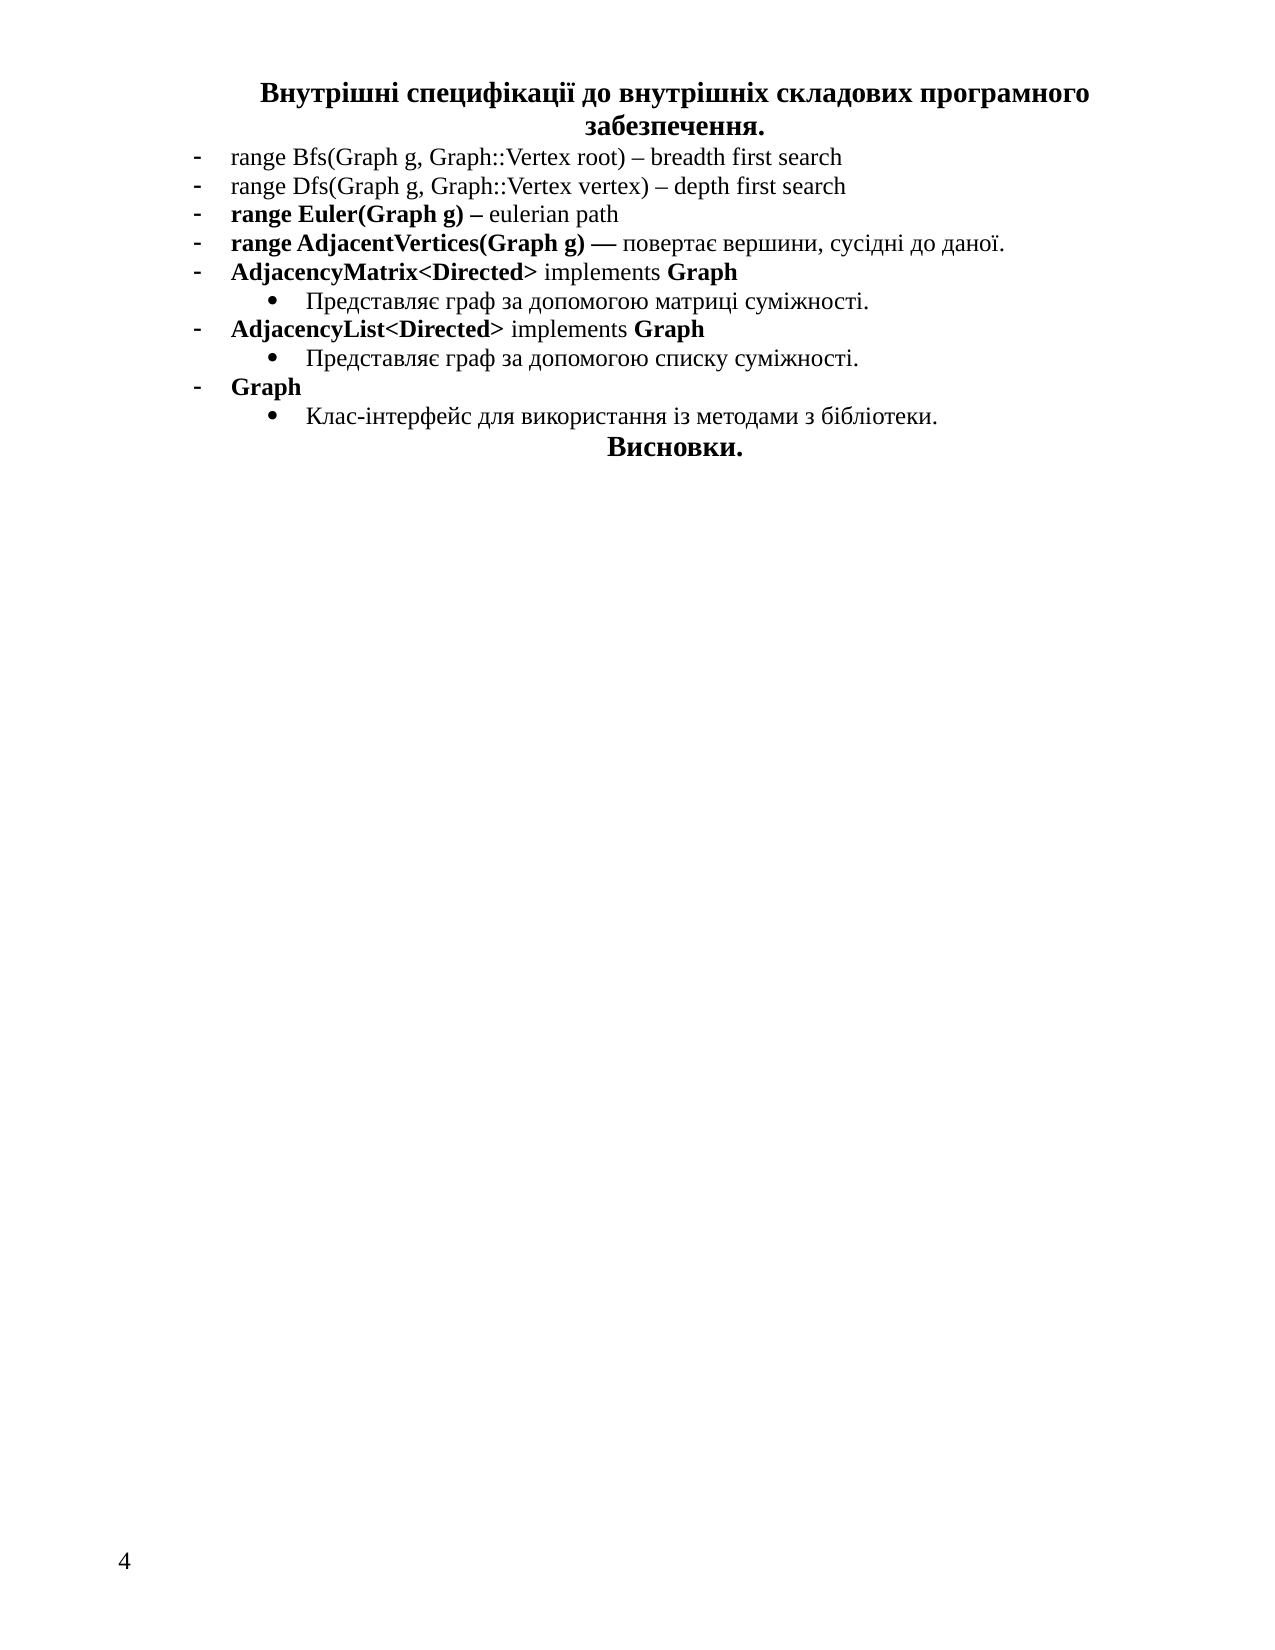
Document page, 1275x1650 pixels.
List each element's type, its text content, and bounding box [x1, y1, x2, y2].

list AdjacencyList<Directed> implements Graph [193, 314, 1157, 343]
list Клас-інтерфейс для використання із методами з бібліотеки. [268, 401, 1157, 429]
list Представляє граф за допомогою списку суміжності. [268, 343, 1157, 372]
list Представляє граф за допомогою матриці суміжності. [268, 286, 1157, 314]
list Graph [193, 372, 1157, 401]
list range Bfs(Graph g, Graph::Vertex root) – breadth first search [193, 142, 1157, 171]
list range Dfs(Graph g, Graph::Vertex vertex) – depth first search [193, 171, 1157, 199]
list AdjacencyMatrix<Directed> implements Graph [193, 257, 1157, 286]
text Висновки. [193, 429, 1157, 463]
list range Euler(Graph g) – eulerian path [193, 199, 1157, 228]
text Внутрішні специфікації до внутрішніх складових програмного забезпечення. [193, 75, 1157, 142]
list range AdjacentVertices(Graph g) — повертає вершини, сусідні до даної. [193, 228, 1157, 257]
